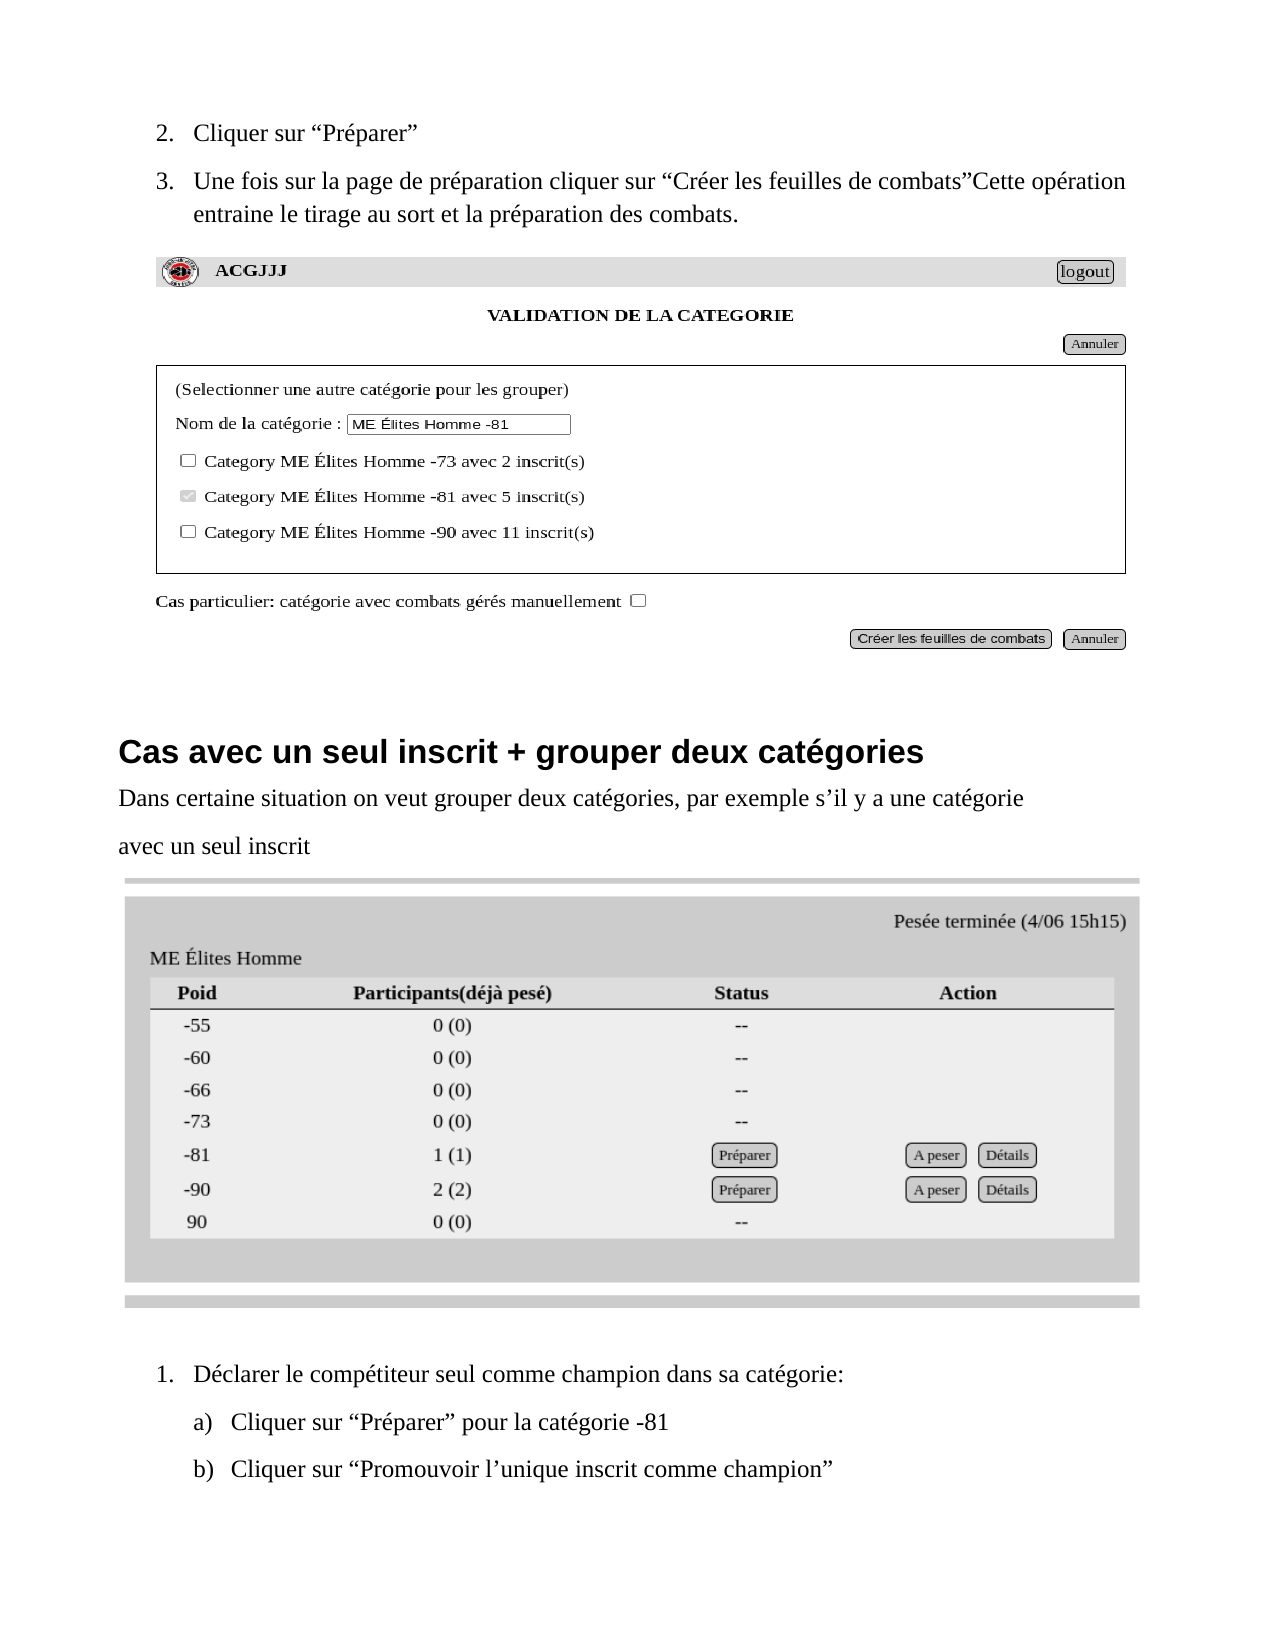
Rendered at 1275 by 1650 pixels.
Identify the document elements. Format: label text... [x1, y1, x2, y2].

picture [118, 878, 1157, 1308]
text avec un seul inscrit [118, 831, 1157, 860]
picture [136, 246, 1139, 660]
subtitle Cas avec un seul inscrit + grouper deux catégories [118, 732, 1157, 771]
list Déclarer le compétiteur seul comme champion dans sa catégorie: [156, 1359, 1157, 1388]
list Une fois sur la page de préparation cliquer sur “Créer les feuilles de combats”Cette opération entraine le tirage au sort et la préparation des combats. [156, 166, 1157, 227]
list Cliquer sur “Préparer” [156, 118, 1157, 147]
list Cliquer sur “Promouvoir l’unique inscrit comme champion” [193, 1454, 1157, 1483]
list Cliquer sur “Préparer” pour la catégorie -81 [193, 1407, 1157, 1436]
text Dans certaine situation on veut grouper deux catégories, par exemple s’il y a une catégorie [118, 783, 1157, 812]
